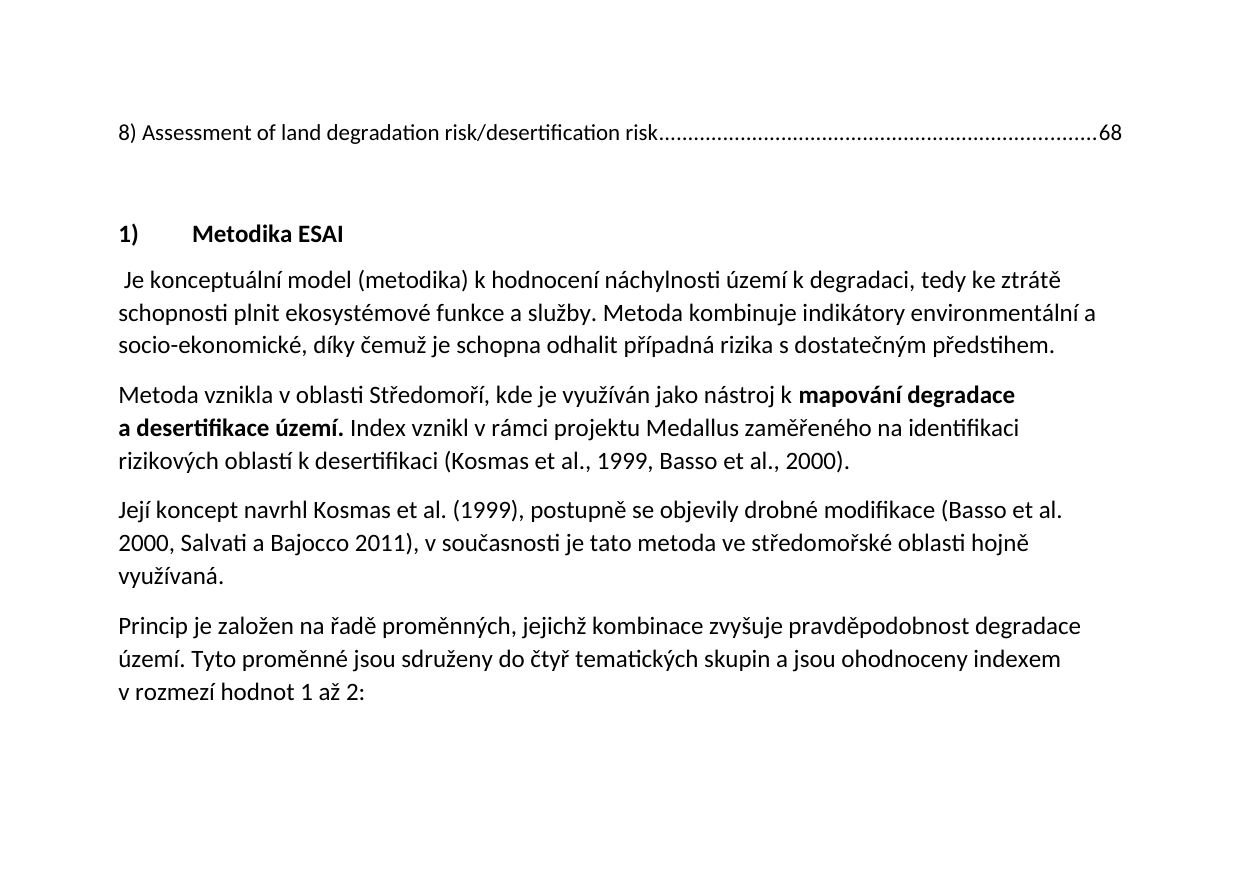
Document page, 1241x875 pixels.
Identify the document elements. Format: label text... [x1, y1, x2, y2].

text Princip je založen na řadě proměnných, jejichž kombinace zvyšuje pravděpodobnost degradace území. Tyto proměnné jsou sdruženy do čtyř tematických skupin a jsou ohodnoceny indexem v rozmezí hodnot 1 až 2: [118, 610, 1122, 706]
subtitle Metodika ESAI [118, 218, 1122, 249]
text Je konceptuální model (metodika) k hodnocení náchylnosti území k degradaci, tedy ke ztrátě schopnosti plnit ekosystémové funkce a služby. Metoda kombinuje indikátory environmentální a socio-ekonomické, díky čemuž je schopna odhalit případná rizika s dostatečným předstihem. [118, 264, 1122, 360]
text 8) Assessment of land degradation risk/desertification risk 68 [118, 118, 1122, 146]
text Její koncept navrhl Kosmas et al. (1999), postupně se objevily drobné modifikace (Basso et al. 2000, Salvati a Bajocco 2011), v současnosti je tato metoda ve středomořské oblasti hojně využívaná. [118, 495, 1122, 591]
text Metoda vznikla v oblasti Středomoří, kde je využíván jako nástroj k mapování degradace a desertifikace území. Index vznikl v rámci projektu Medallus zaměřeného na identifikaci rizikových oblastí k desertifikaci (Kosmas et al., 1999, Basso et al., 2000). [118, 379, 1122, 476]
